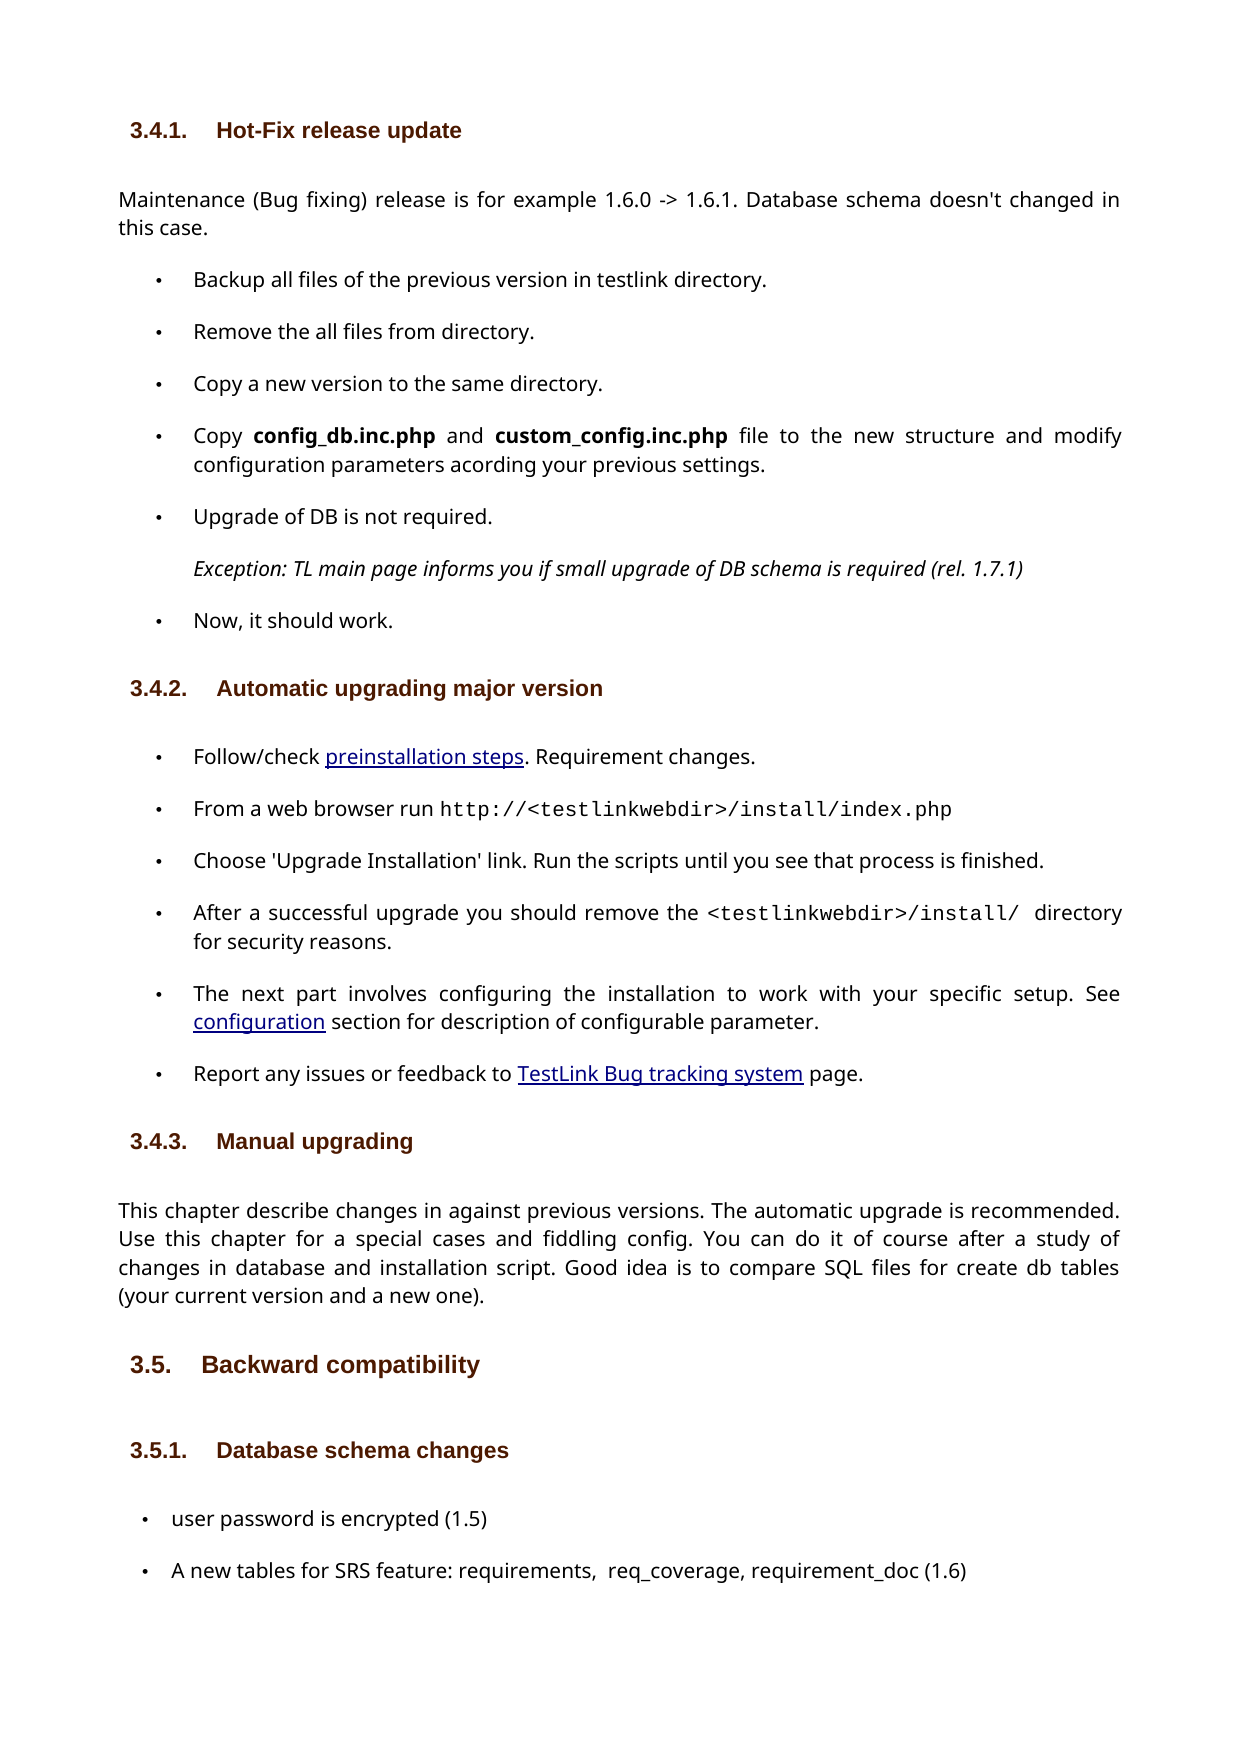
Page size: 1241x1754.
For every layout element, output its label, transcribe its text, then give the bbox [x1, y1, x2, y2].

list Upgrade of DB is not required. [156, 502, 1122, 530]
list Copy a new version to the same directory. [156, 369, 1122, 398]
subtitle Database schema changes [130, 1438, 1110, 1463]
list Backup all files of the previous version in testlink directory. [156, 265, 1122, 294]
list From a web browser run http://<testlinkwebdir>/install/index.php [156, 794, 1122, 823]
list Copy config_db.inc.php and custom_config.inc.php file to the new structure and modify configuration parameters acording your previous settings. [156, 421, 1122, 478]
subtitle Backward compatibility [130, 1351, 1110, 1379]
list A new tables for SRS feature: requirements, req_coverage, requirement_doc (1.6) [142, 1557, 1122, 1585]
list Follow/check preinstallation steps. Requirement changes. [156, 742, 1122, 771]
list Remove the all files from directory. [156, 317, 1122, 346]
subtitle Manual upgrading [130, 1129, 1110, 1154]
list Exception: TL main page informs you if small upgrade of DB schema is required (rel. 1.7.1) [156, 554, 1122, 582]
list Report any issues or feedback to TestLink Bug tracking system page. [156, 1059, 1122, 1088]
list Now, it should work. [156, 606, 1122, 634]
subtitle Automatic upgrading major version [130, 675, 1110, 701]
list After a successful upgrade you should remove the <testlinkwebdir>/install/ directory for security reasons. [156, 898, 1122, 955]
text This chapter describe changes in against previous versions. The automatic upgrade is recommended. Use this chapter for a special cases and fiddling config. You can do it of course after a study of changes in database and installation script. Good idea is to compare SQL files for create db tables (your current version and a new one). [118, 1196, 1122, 1309]
list Choose 'Upgrade Installation' link. Run the scripts until you see that process is finished. [156, 846, 1122, 875]
subtitle Hot-Fix release update [130, 118, 1110, 144]
list The next part involves configuring the installation to work with your specific setup. See configuration section for description of configurable parameter. [156, 979, 1122, 1036]
text Maintenance (Bug fixing) release is for example 1.6.0 -> 1.6.1. Database schema doesn't changed in this case. [118, 185, 1122, 242]
list user password is encrypted (1.5) [142, 1504, 1122, 1533]
